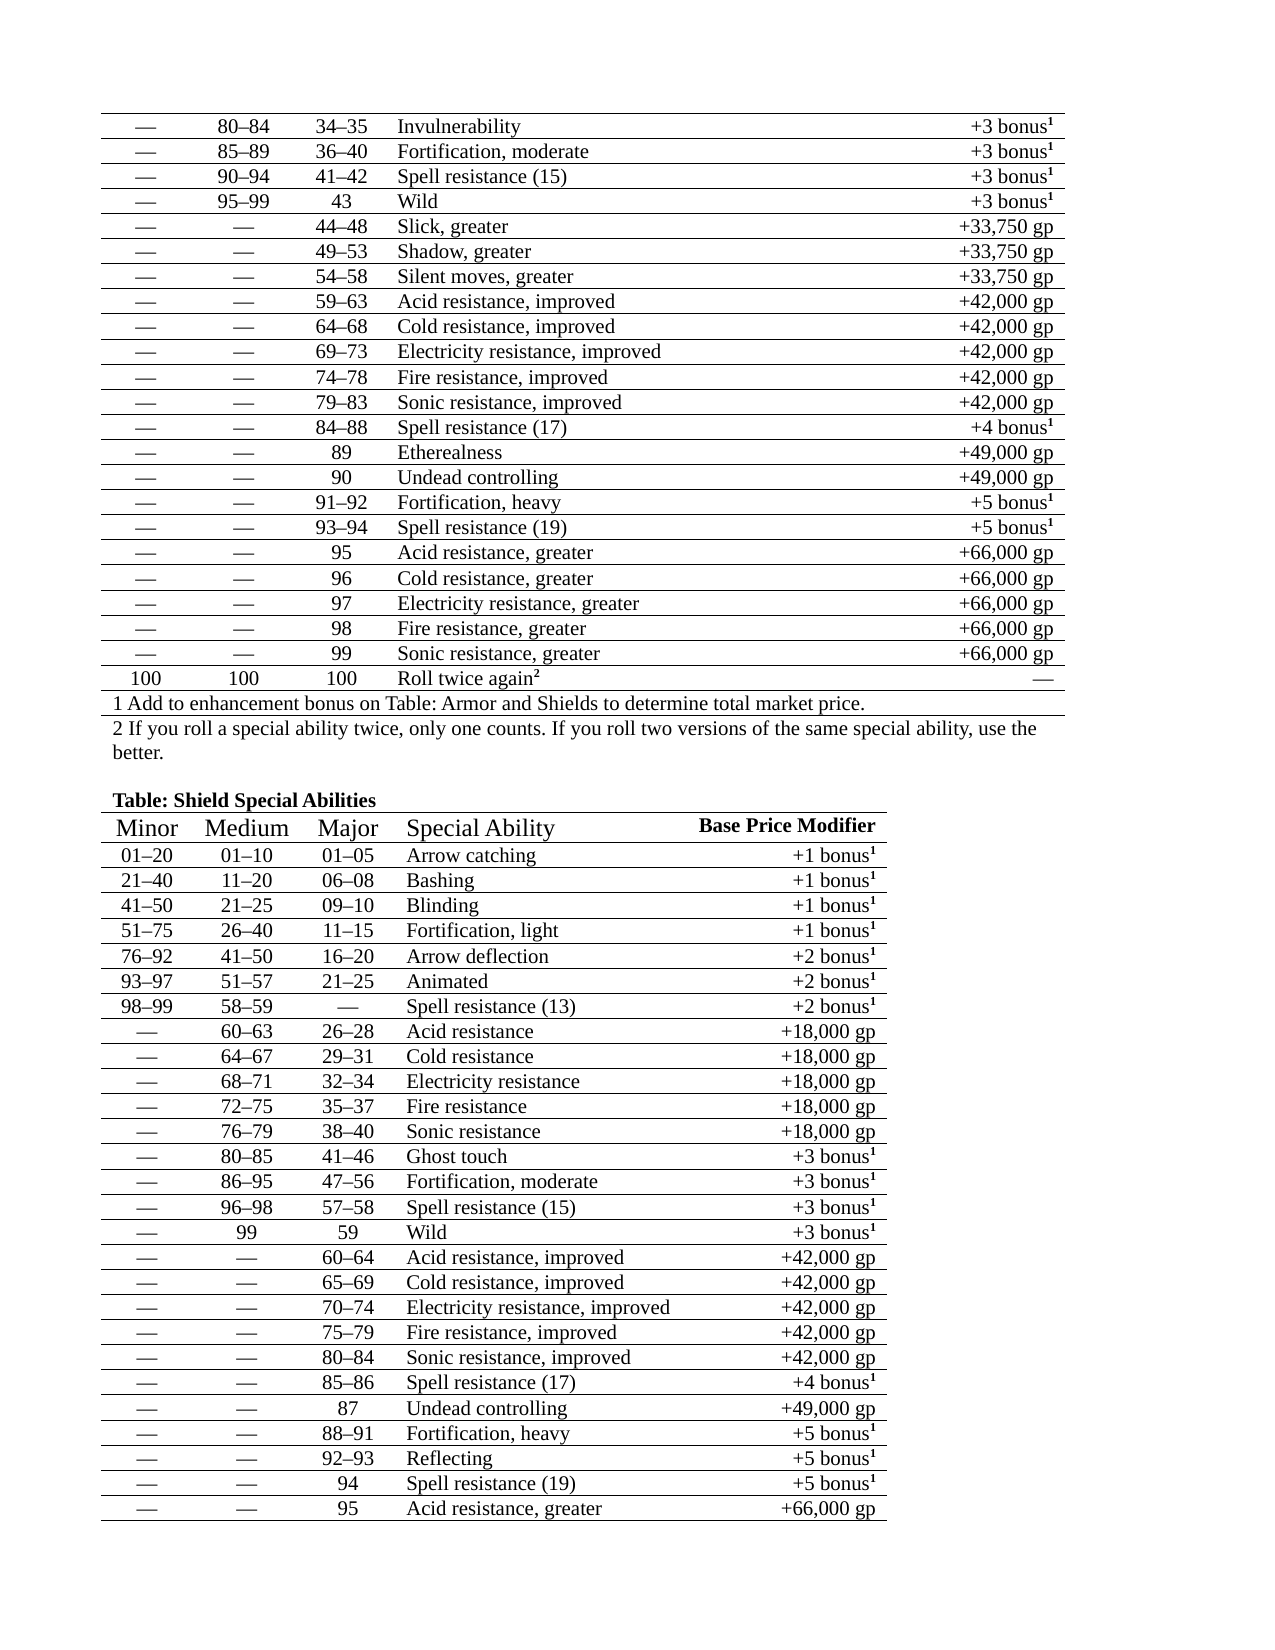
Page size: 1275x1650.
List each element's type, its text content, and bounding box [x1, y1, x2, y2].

table_cell +2 bonus1 [685, 994, 887, 1018]
table_cell 51–57 [193, 969, 301, 993]
table_cell Arrow deflection [395, 944, 685, 968]
table_cell — [190, 214, 297, 238]
table_cell — [101, 440, 190, 464]
table_cell +42,000 gp [685, 1270, 887, 1294]
table_cell 97 [297, 591, 386, 614]
table_cell +5 bonus1 [685, 1446, 887, 1470]
table_cell — [193, 1471, 301, 1495]
table_cell 86–95 [193, 1170, 301, 1193]
table_cell — [193, 1446, 301, 1470]
table_cell 47–56 [301, 1170, 395, 1193]
table_cell 21–25 [193, 893, 301, 917]
table_cell Sonic resistance, improved [386, 390, 771, 414]
table_cell — [190, 239, 297, 263]
table_cell — [101, 340, 190, 363]
table_cell 92–93 [301, 1446, 395, 1470]
table_cell 26–40 [193, 919, 301, 942]
table_cell Spell resistance (13) [395, 994, 685, 1018]
table_cell — [101, 1170, 192, 1193]
table_cell — [101, 239, 190, 263]
table_cell +3 bonus1 [771, 114, 1065, 138]
table_cell — [101, 214, 190, 238]
table_cell — [101, 515, 190, 539]
table_cell +33,750 gp [771, 239, 1065, 263]
table_cell 100 [190, 666, 297, 690]
table_cell 96–98 [193, 1195, 301, 1219]
table_cell — [101, 264, 190, 288]
table_cell Invulnerability [386, 114, 771, 138]
table_cell 58–59 [193, 994, 301, 1018]
table_cell — [101, 1320, 192, 1344]
table_cell +66,000 gp [771, 591, 1065, 614]
table_cell — [101, 540, 190, 564]
table_cell 44–48 [297, 214, 386, 238]
table_cell +18,000 gp [685, 1069, 887, 1093]
table_cell +3 bonus1 [685, 1195, 887, 1219]
table_cell 98–99 [101, 994, 192, 1018]
table_cell — [193, 1320, 301, 1344]
table_cell — [101, 1220, 192, 1244]
table_cell — [101, 1094, 192, 1118]
table_cell — [101, 1446, 192, 1470]
table_cell +1 bonus1 [685, 843, 887, 867]
table_cell +42,000 gp [771, 365, 1065, 389]
table_cell 21–25 [301, 969, 395, 993]
table_cell +18,000 gp [685, 1119, 887, 1143]
table_cell 60–64 [301, 1245, 395, 1269]
table_cell 80–84 [301, 1345, 395, 1369]
table_cell Cold resistance, greater [386, 565, 771, 589]
table_cell +42,000 gp [685, 1295, 887, 1319]
table_cell Electricity resistance, improved [386, 340, 771, 363]
table_cell Cold resistance [395, 1044, 685, 1068]
table_cell Fortification, heavy [395, 1421, 685, 1444]
table_cell — [190, 415, 297, 439]
table_cell — [190, 540, 297, 564]
table_cell — [190, 365, 297, 389]
table_cell 01–10 [193, 843, 301, 867]
table_cell — [190, 340, 297, 363]
table_cell 88–91 [301, 1421, 395, 1444]
table_cell — [101, 1044, 192, 1068]
table_cell Fortification, moderate [395, 1170, 685, 1193]
table_cell Spell resistance (17) [386, 415, 771, 439]
table_cell Spell resistance (19) [395, 1471, 685, 1495]
table_cell Undead controlling [386, 465, 771, 489]
table_cell Roll twice again2 [386, 666, 771, 690]
table_cell 51–75 [101, 919, 192, 942]
table_cell — [101, 1421, 192, 1444]
table_cell — [101, 1395, 192, 1419]
table_cell — [101, 390, 190, 414]
table_cell Fortification, moderate [386, 139, 771, 163]
table_cell — [101, 1119, 192, 1143]
table_cell — [101, 490, 190, 514]
table_cell 89 [297, 440, 386, 464]
table_cell Undead controlling [395, 1395, 685, 1419]
table_cell 01–05 [301, 843, 395, 867]
table_cell — [101, 591, 190, 614]
table_cell +42,000 gp [771, 289, 1065, 313]
table_cell — [101, 465, 190, 489]
table_cell 09–10 [301, 893, 395, 917]
table_cell 59 [301, 1220, 395, 1244]
table_cell — [190, 515, 297, 539]
table_cell +18,000 gp [685, 1044, 887, 1068]
table_cell 06–08 [301, 868, 395, 892]
table_cell +4 bonus1 [685, 1370, 887, 1394]
table_cell Acid resistance, greater [395, 1496, 685, 1520]
table_cell +49,000 gp [771, 440, 1065, 464]
table_cell — [190, 616, 297, 640]
table_cell +1 bonus1 [685, 893, 887, 917]
table_cell +3 bonus1 [685, 1170, 887, 1193]
table_cell Fire resistance, improved [395, 1320, 685, 1344]
table_cell 41–46 [301, 1144, 395, 1168]
table_cell Special Ability [395, 813, 685, 842]
table_cell +66,000 gp [771, 540, 1065, 564]
table_cell — [101, 365, 190, 389]
table_cell +3 bonus1 [771, 164, 1065, 188]
table_cell Fortification, heavy [386, 490, 771, 514]
table_cell 100 [297, 666, 386, 690]
table_cell Medium [193, 813, 301, 842]
table_cell — [193, 1421, 301, 1444]
table_cell Blinding [395, 893, 685, 917]
table_cell Spell resistance (17) [395, 1370, 685, 1394]
table_cell 65–69 [301, 1270, 395, 1294]
table_cell 80–84 [190, 114, 297, 138]
table_cell — [101, 415, 190, 439]
table_cell 95 [301, 1496, 395, 1520]
table_cell Wild [395, 1220, 685, 1244]
table_cell Acid resistance, improved [395, 1245, 685, 1269]
table_cell — [101, 1069, 192, 1093]
table_cell — [101, 1245, 192, 1269]
table_cell Base Price Modifier [685, 813, 887, 842]
table_cell 95–99 [190, 189, 297, 213]
table_cell 96 [297, 565, 386, 589]
table_cell Electricity resistance, greater [386, 591, 771, 614]
table_cell 68–71 [193, 1069, 301, 1093]
table_cell — [101, 1270, 192, 1294]
table_cell Fortification, light [395, 919, 685, 942]
table_cell 2 If you roll a special ability twice, only one counts. If you roll two versions of the same special ability, use the better. [101, 716, 1065, 764]
table_cell +66,000 gp [771, 565, 1065, 589]
table_cell 64–68 [297, 314, 386, 338]
table_cell 59–63 [297, 289, 386, 313]
table_cell — [190, 591, 297, 614]
table_cell Sonic resistance, greater [386, 641, 771, 665]
table_cell +49,000 gp [685, 1395, 887, 1419]
table_cell — [190, 641, 297, 665]
table_cell 41–50 [101, 893, 192, 917]
table_cell — [190, 440, 297, 464]
table_cell +42,000 gp [685, 1320, 887, 1344]
table_cell 93–94 [297, 515, 386, 539]
table_cell 60–63 [193, 1019, 301, 1043]
table_cell Fire resistance, greater [386, 616, 771, 640]
table_cell — [193, 1295, 301, 1319]
table_cell +66,000 gp [685, 1496, 887, 1520]
table_cell Sonic resistance [395, 1119, 685, 1143]
table_cell — [101, 289, 190, 313]
table_cell 43 [297, 189, 386, 213]
table_cell +5 bonus1 [685, 1471, 887, 1495]
table_cell +3 bonus1 [685, 1220, 887, 1244]
table_cell 26–28 [301, 1019, 395, 1043]
table_cell 11–15 [301, 919, 395, 942]
table_cell Arrow catching [395, 843, 685, 867]
table_cell 41–42 [297, 164, 386, 188]
table_cell — [190, 465, 297, 489]
table_cell +42,000 gp [685, 1345, 887, 1369]
table_cell — [190, 264, 297, 288]
table_cell 90–94 [190, 164, 297, 188]
table_cell — [771, 666, 1065, 690]
table_cell Minor [101, 813, 192, 842]
table_cell +1 bonus1 [685, 868, 887, 892]
table_cell — [101, 314, 190, 338]
table_cell 79–83 [297, 390, 386, 414]
table_cell 100 [101, 666, 190, 690]
table_cell 85–86 [301, 1370, 395, 1394]
table_cell — [101, 1019, 192, 1043]
table_cell +42,000 gp [771, 390, 1065, 414]
table_cell — [190, 390, 297, 414]
table_cell +18,000 gp [685, 1094, 887, 1118]
table_cell +3 bonus1 [771, 139, 1065, 163]
table_cell 98 [297, 616, 386, 640]
table_cell Cold resistance, improved [395, 1270, 685, 1294]
table_cell 16–20 [301, 944, 395, 968]
table_cell Spell resistance (19) [386, 515, 771, 539]
table_cell 38–40 [301, 1119, 395, 1143]
table_cell Acid resistance, greater [386, 540, 771, 564]
table_cell 91–92 [297, 490, 386, 514]
table_cell +33,750 gp [771, 264, 1065, 288]
table_cell — [101, 139, 190, 163]
table_cell 69–73 [297, 340, 386, 363]
table_cell Etherealness [386, 440, 771, 464]
table_cell Slick, greater [386, 214, 771, 238]
table_cell — [193, 1270, 301, 1294]
table_cell Electricity resistance, improved [395, 1295, 685, 1319]
table_cell — [101, 114, 190, 138]
table_cell +5 bonus1 [771, 515, 1065, 539]
table_cell Ghost touch [395, 1144, 685, 1168]
table_cell 85–89 [190, 139, 297, 163]
table_cell 90 [297, 465, 386, 489]
table_cell +3 bonus1 [685, 1144, 887, 1168]
table_cell Animated [395, 969, 685, 993]
table_cell — [101, 616, 190, 640]
table_cell 49–53 [297, 239, 386, 263]
table_cell — [190, 314, 297, 338]
table_cell 34–35 [297, 114, 386, 138]
table_cell 36–40 [297, 139, 386, 163]
table_cell 1 Add to enhancement bonus on Table: Armor and Shields to determine total market price. [101, 691, 1065, 715]
table_cell Acid resistance, improved [386, 289, 771, 313]
table_cell — [193, 1245, 301, 1269]
table_cell +66,000 gp [771, 616, 1065, 640]
table_cell 72–75 [193, 1094, 301, 1118]
table_cell 76–92 [101, 944, 192, 968]
table_cell 75–79 [301, 1320, 395, 1344]
table_cell — [101, 1144, 192, 1168]
table_cell — [101, 189, 190, 213]
table_cell 29–31 [301, 1044, 395, 1068]
table_cell +5 bonus1 [685, 1421, 887, 1444]
table_cell +2 bonus1 [685, 969, 887, 993]
table_cell +42,000 gp [771, 340, 1065, 363]
table_cell Bashing [395, 868, 685, 892]
table_cell 01–20 [101, 843, 192, 867]
table_cell 64–67 [193, 1044, 301, 1068]
table_cell 21–40 [101, 868, 192, 892]
table_cell 94 [301, 1471, 395, 1495]
table_cell +42,000 gp [771, 314, 1065, 338]
table_cell 87 [301, 1395, 395, 1419]
table_cell 70–74 [301, 1295, 395, 1319]
table_cell — [101, 1496, 192, 1520]
table_cell — [101, 164, 190, 188]
table_cell 11–20 [193, 868, 301, 892]
table_cell — [101, 1370, 192, 1394]
table_cell — [101, 1195, 192, 1219]
table_cell Sonic resistance, improved [395, 1345, 685, 1369]
table_cell 93–97 [101, 969, 192, 993]
table_cell 74–78 [297, 365, 386, 389]
table_cell 35–37 [301, 1094, 395, 1118]
table_cell +42,000 gp [685, 1245, 887, 1269]
table_cell — [101, 1295, 192, 1319]
table_cell +3 bonus1 [771, 189, 1065, 213]
table_cell Spell resistance (15) [395, 1195, 685, 1219]
table_cell — [101, 1471, 192, 1495]
table_cell Silent moves, greater [386, 264, 771, 288]
table_cell — [101, 565, 190, 589]
table_cell — [193, 1496, 301, 1520]
table_cell — [193, 1345, 301, 1369]
table_cell +49,000 gp [771, 465, 1065, 489]
table_cell +1 bonus1 [685, 919, 887, 942]
table_cell — [190, 490, 297, 514]
table_cell — [190, 289, 297, 313]
table_cell 32–34 [301, 1069, 395, 1093]
table_cell — [190, 565, 297, 589]
table_cell Cold resistance, improved [386, 314, 771, 338]
table_cell 54–58 [297, 264, 386, 288]
table_cell 95 [297, 540, 386, 564]
table_cell +18,000 gp [685, 1019, 887, 1043]
table_cell 84–88 [297, 415, 386, 439]
table_cell 41–50 [193, 944, 301, 968]
table_cell 76–79 [193, 1119, 301, 1143]
table_cell +66,000 gp [771, 641, 1065, 665]
table_cell — [101, 641, 190, 665]
table_cell — [193, 1395, 301, 1419]
table_cell — [101, 1345, 192, 1369]
table_cell Spell resistance (15) [386, 164, 771, 188]
table_cell +2 bonus1 [685, 944, 887, 968]
table_cell Fire resistance [395, 1094, 685, 1118]
table_cell Electricity resistance [395, 1069, 685, 1093]
table_cell 99 [297, 641, 386, 665]
table_cell Fire resistance, improved [386, 365, 771, 389]
table_cell +4 bonus1 [771, 415, 1065, 439]
table_cell 57–58 [301, 1195, 395, 1219]
table_cell — [301, 994, 395, 1018]
table_cell 99 [193, 1220, 301, 1244]
table_cell Major [301, 813, 395, 842]
table_cell +33,750 gp [771, 214, 1065, 238]
table_cell Shadow, greater [386, 239, 771, 263]
table_cell 80–85 [193, 1144, 301, 1168]
table_cell Acid resistance [395, 1019, 685, 1043]
table_cell Reflecting [395, 1446, 685, 1470]
table_cell — [193, 1370, 301, 1394]
table_header Table: Shield Special Abilities [101, 788, 887, 812]
table_cell Wild [386, 189, 771, 213]
table_cell +5 bonus1 [771, 490, 1065, 514]
